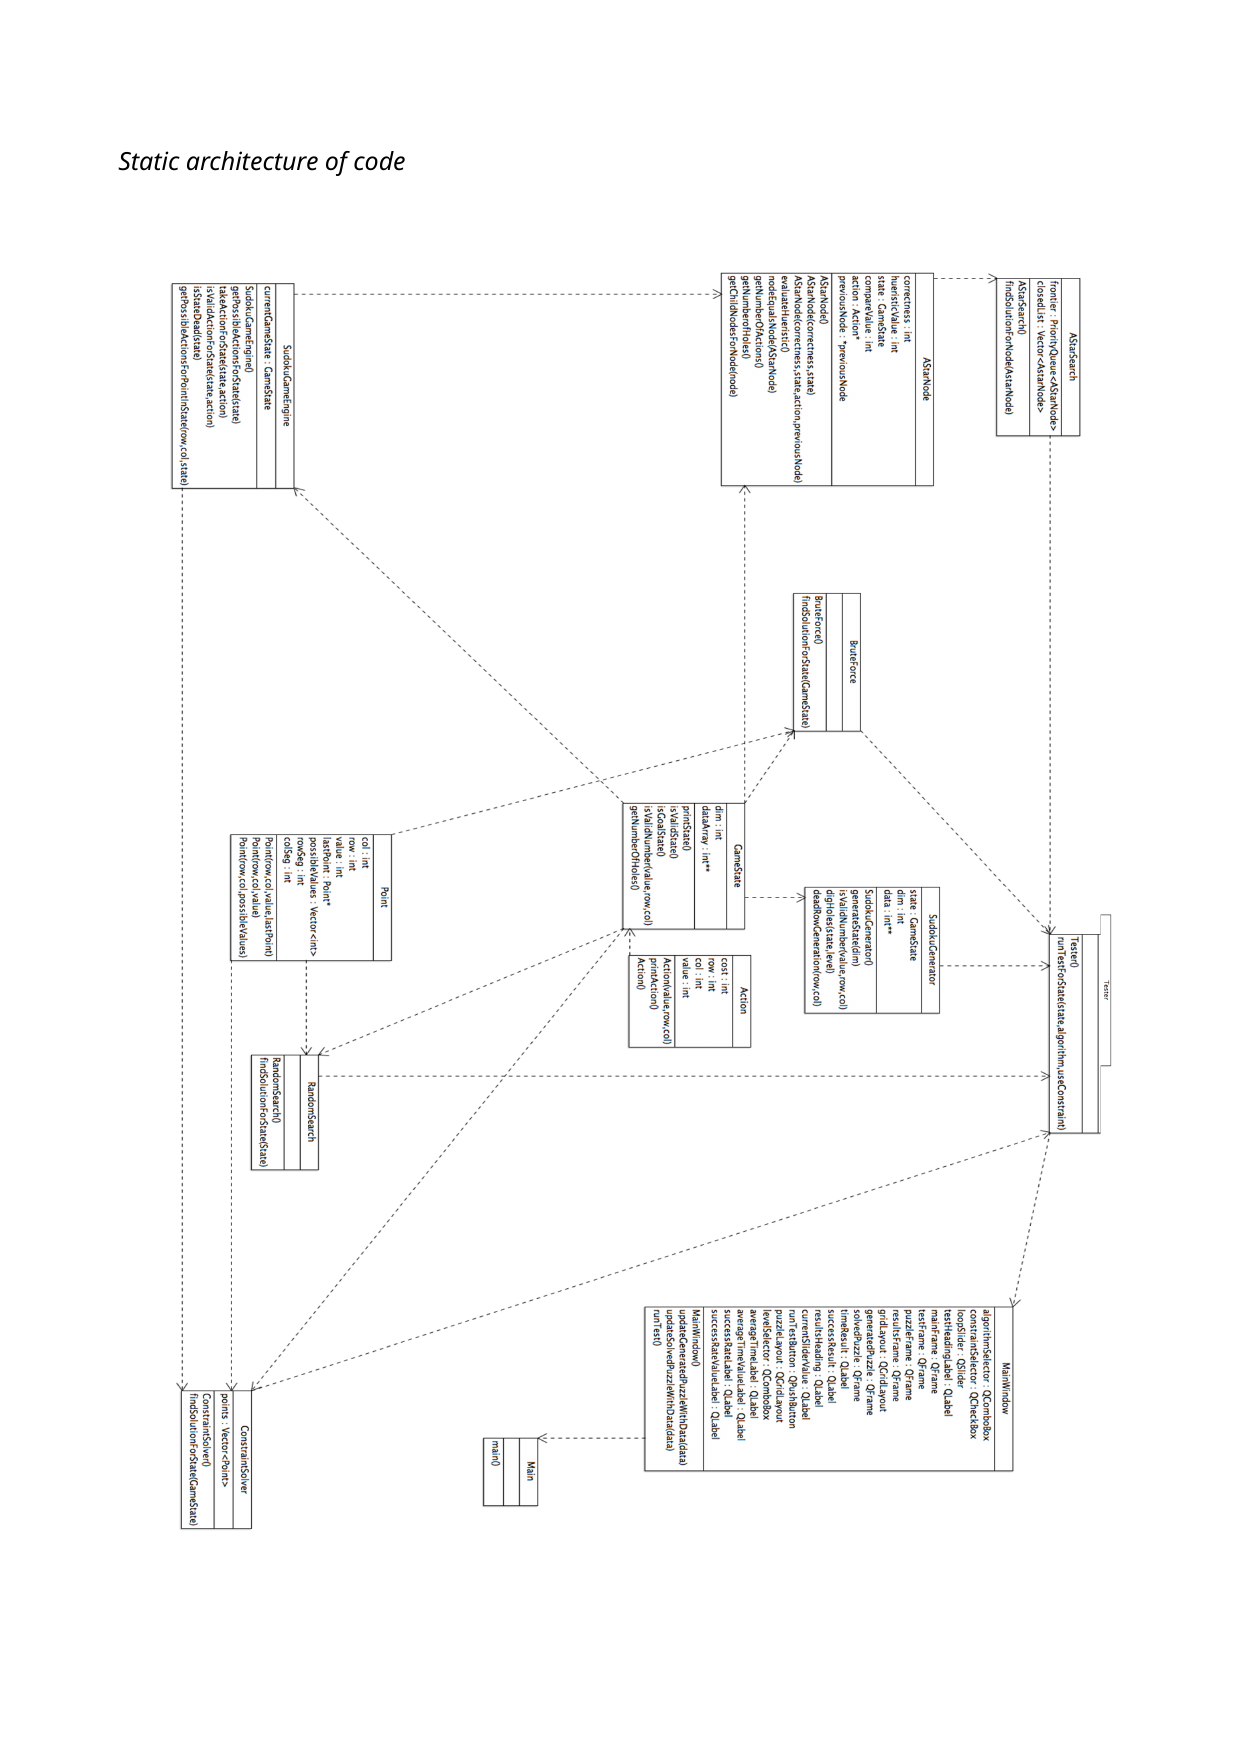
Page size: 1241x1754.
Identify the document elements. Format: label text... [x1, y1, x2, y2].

picture [118, 177, 1123, 1622]
text Static architecture of code [118, 143, 1122, 177]
